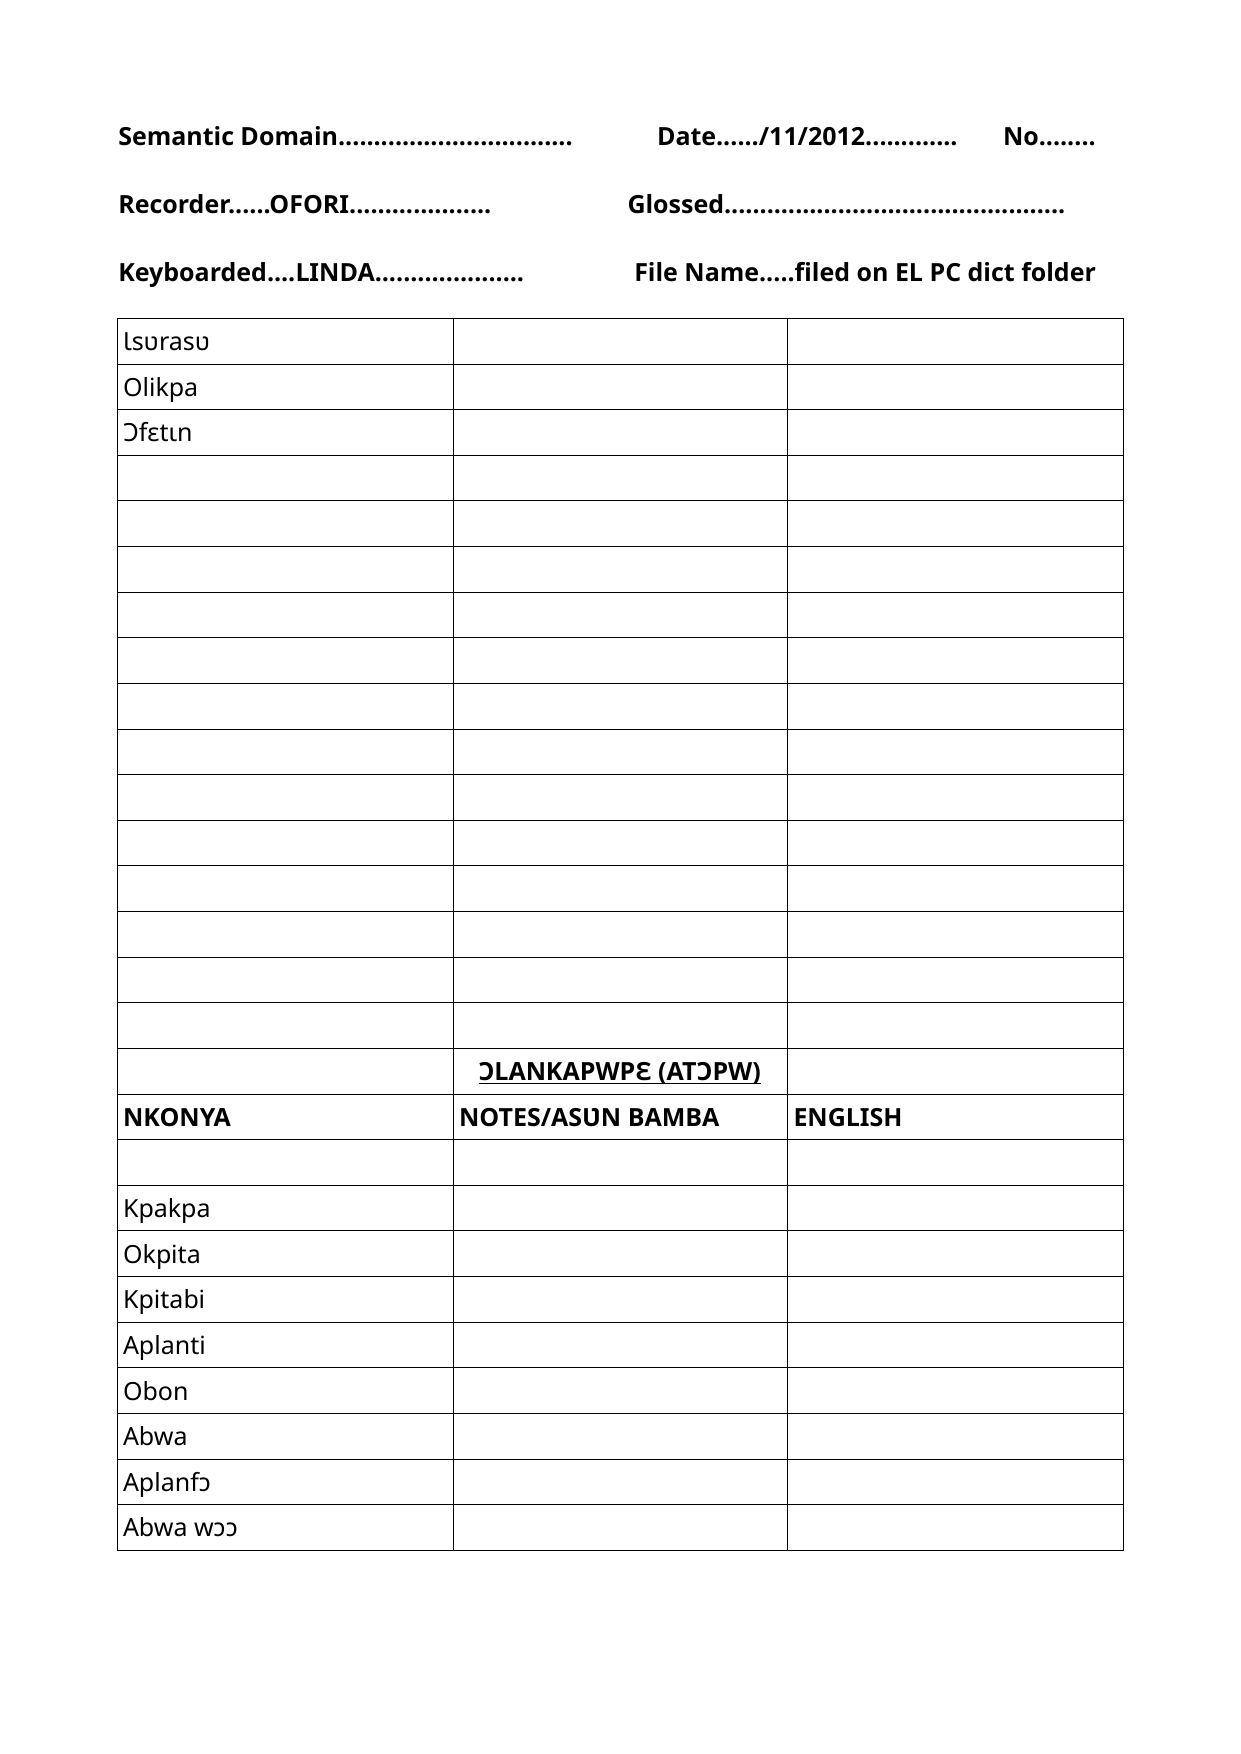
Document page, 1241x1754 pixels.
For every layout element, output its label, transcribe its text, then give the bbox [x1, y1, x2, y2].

table_cell [118, 866, 453, 911]
table_cell [788, 1368, 1123, 1413]
table_cell NKONYA [118, 1095, 453, 1139]
table_cell Ɩsʋrasʋ [118, 319, 453, 363]
table_cell [118, 593, 453, 637]
table_cell [788, 593, 1123, 637]
table_cell [118, 821, 453, 865]
table_cell Ɔfɛtɩn [118, 410, 453, 455]
table_cell [118, 1140, 453, 1185]
table_cell [454, 501, 787, 546]
table_cell Olikpa [118, 365, 453, 409]
table_cell [454, 912, 787, 957]
table_cell [788, 1231, 1123, 1276]
table_cell NOTES/ASƲN BAMBA [454, 1095, 787, 1139]
table_cell [788, 1003, 1123, 1048]
table_cell Aplanti [118, 1323, 453, 1367]
table_cell [118, 730, 453, 774]
table_cell [454, 775, 787, 820]
table_cell [454, 365, 787, 409]
table_cell [454, 1460, 787, 1504]
table_cell [118, 958, 453, 1002]
table_cell [788, 365, 1123, 409]
table_cell [118, 684, 453, 728]
table_cell Kpitabi [118, 1277, 453, 1322]
table_cell [454, 1231, 787, 1276]
table_cell [454, 1414, 787, 1458]
table_cell [454, 638, 787, 683]
table_cell [788, 775, 1123, 820]
table_cell [454, 456, 787, 500]
table_cell [788, 1460, 1123, 1504]
table_cell [454, 1140, 787, 1185]
table_cell [788, 684, 1123, 728]
table_cell [454, 1368, 787, 1413]
table_cell [454, 547, 787, 592]
table_cell Abwa [118, 1414, 453, 1458]
table_cell [454, 1505, 787, 1550]
table_cell [454, 821, 787, 865]
table_cell [788, 958, 1123, 1002]
table_cell [788, 501, 1123, 546]
table_cell [788, 730, 1123, 774]
table_cell Obon [118, 1368, 453, 1413]
table_cell [788, 1186, 1123, 1230]
table_cell [788, 410, 1123, 455]
table_cell [788, 866, 1123, 911]
table_cell [788, 1140, 1123, 1185]
table_cell [454, 1323, 787, 1367]
table_cell ƆLANKAPWPƐ (ATƆPW) [454, 1049, 787, 1093]
table_cell [118, 547, 453, 592]
table_cell [788, 547, 1123, 592]
table_cell [118, 912, 453, 957]
table_cell [454, 958, 787, 1002]
table_cell [454, 866, 787, 911]
table_cell ENGLISH [788, 1095, 1123, 1139]
table_cell [118, 1049, 453, 1093]
table_cell [454, 410, 787, 455]
table_cell [118, 1003, 453, 1048]
table_cell Kpakpa [118, 1186, 453, 1230]
table_cell [118, 456, 453, 500]
table_cell [788, 912, 1123, 957]
table_cell [788, 1277, 1123, 1322]
table_cell [788, 1505, 1123, 1550]
table_cell Aplanfɔ [118, 1460, 453, 1504]
table_cell [118, 638, 453, 683]
table_cell [454, 319, 787, 363]
table_cell [454, 1277, 787, 1322]
table_cell [454, 593, 787, 637]
table_cell [454, 730, 787, 774]
table_cell [454, 1003, 787, 1048]
table_cell Abwa wɔɔ [118, 1505, 453, 1550]
table_cell [118, 501, 453, 546]
table_cell Okpita [118, 1231, 453, 1276]
table_cell [788, 319, 1123, 363]
table_cell [788, 1049, 1123, 1093]
table_cell [788, 821, 1123, 865]
table_cell [788, 638, 1123, 683]
table_cell [118, 775, 453, 820]
table_cell [788, 1323, 1123, 1367]
table_cell [788, 456, 1123, 500]
table_cell [788, 1414, 1123, 1458]
table_cell [454, 1186, 787, 1230]
table_cell [454, 684, 787, 728]
